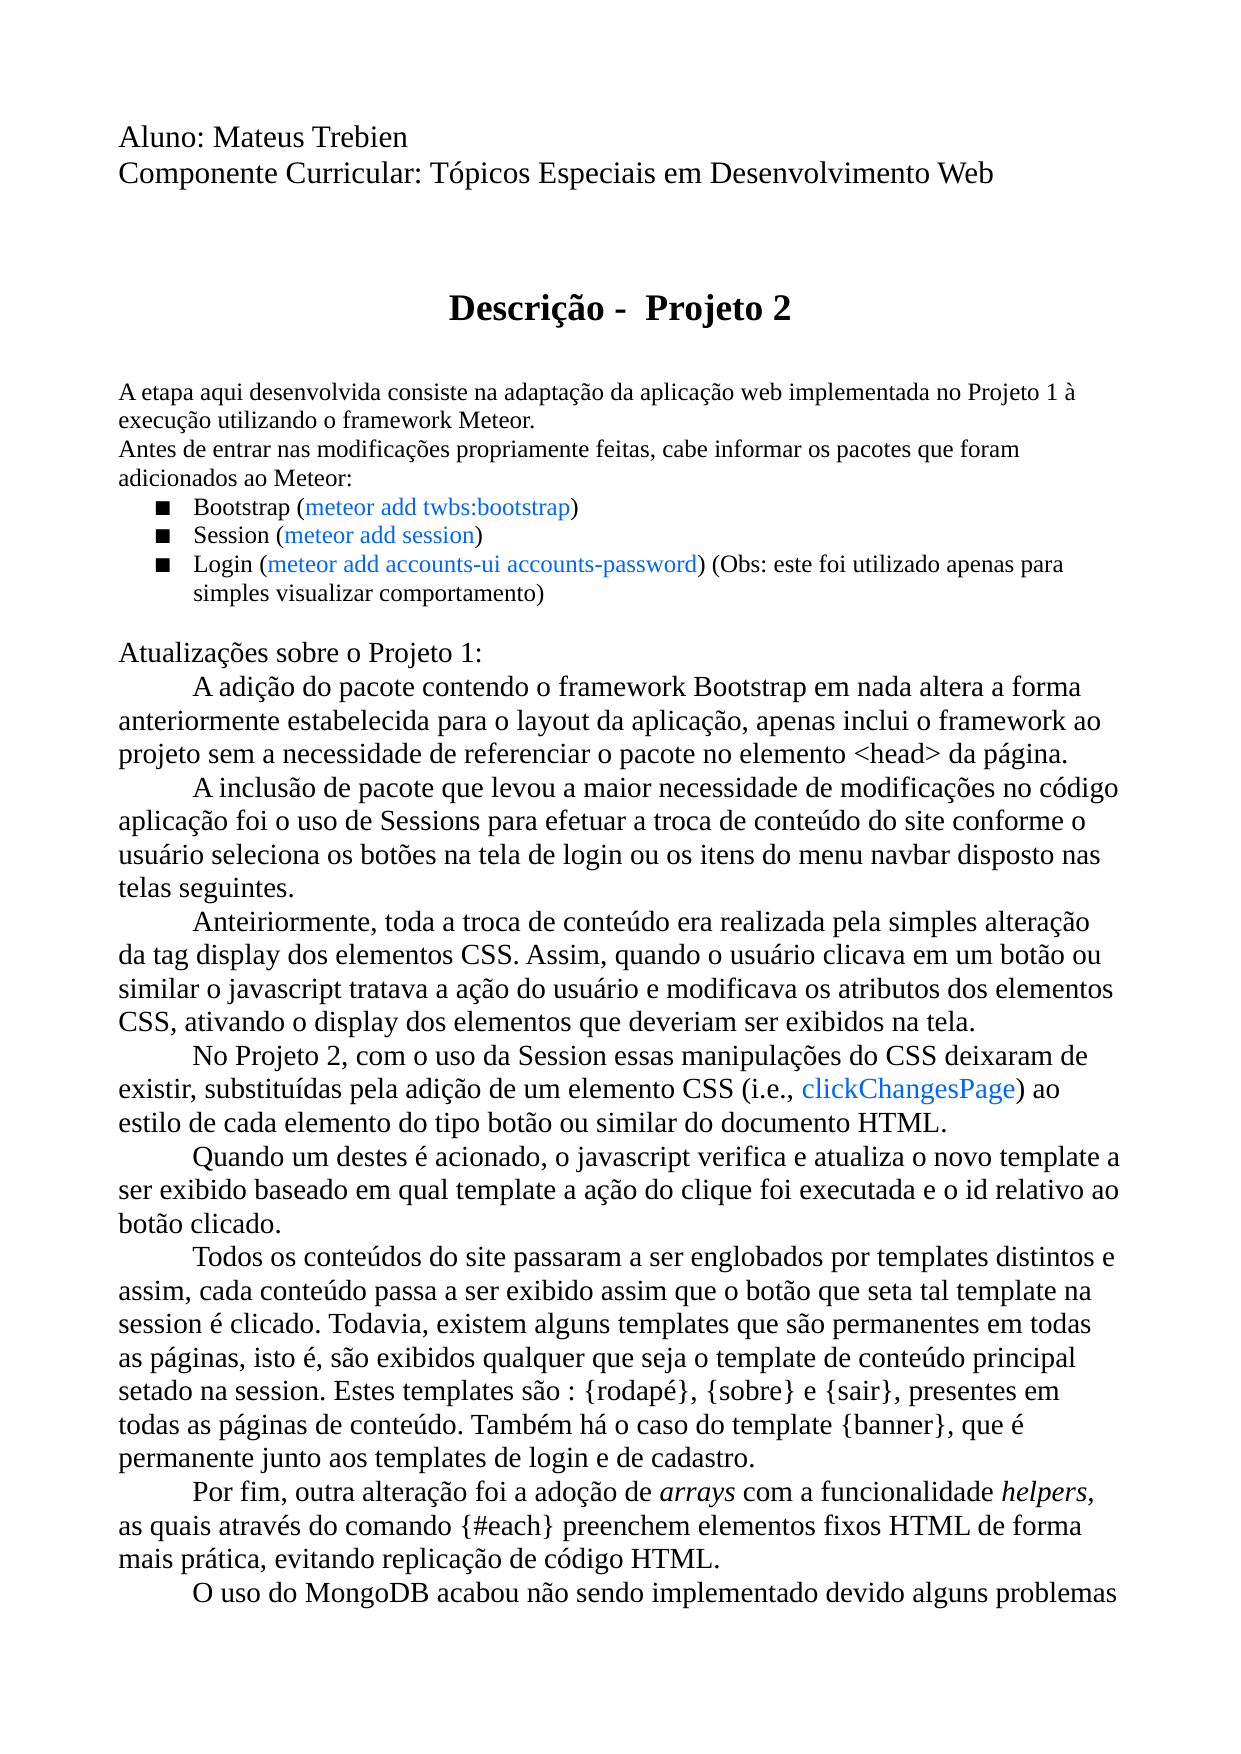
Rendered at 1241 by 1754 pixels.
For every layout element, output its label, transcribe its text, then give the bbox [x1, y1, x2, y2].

text Todos os conteúdos do site passaram a ser englobados por templates distintos e assim, cada conteúdo passa a ser exibido assim que o botão que seta tal template na session é clicado. Todavia, existem alguns templates que são permanentes em todas as páginas, isto é, são exibidos qualquer que seja o template de conteúdo principal setado na session. Estes templates são : {rodapé}, {sobre} e {sair}, presentes em todas as páginas de conteúdo. Também há o caso do template {banner}, que é permanente junto aos templates de login e de cadastro. [118, 1239, 1122, 1474]
text Por fim, outra alteração foi a adoção de arrays com a funcionalidade helpers, as quais através do comando {#each} preenchem elementos fixos HTML de forma mais prática, evitando replicação de código HTML. [118, 1474, 1122, 1575]
text A inclusão de pacote que levou a maior necessidade de modificações no código aplicação foi o uso de Sessions para efetuar a troca de conteúdo do site conforme o usuário seleciona os botões na tela de login ou os itens do menu navbar disposto nas telas seguintes. [118, 770, 1122, 904]
text Quando um destes é acionado, o javascript verifica e atualiza o novo template a ser exibido baseado em qual template a ação do clique foi executada e o id relativo ao botão clicado. [118, 1139, 1122, 1239]
list Login (meteor add accounts-ui accounts-password) (Obs: este foi utilizado apenas para simples visualizar comportamento) [156, 549, 1122, 607]
text Componente Curricular: Tópicos Especiais em Desenvolvimento Web [118, 154, 1122, 190]
text Anteiriormente, toda a troca de conteúdo era realizada pela simples alteração da tag display dos elementos CSS. Assim, quando o usuário clicava em um botão ou similar o javascript tratava a ação do usuário e modificava os atributos dos elementos CSS, ativando o display dos elementos que deveriam ser exibidos na tela. [118, 904, 1122, 1038]
text O uso do MongoDB acabou não sendo implementado devido alguns problemas [118, 1575, 1122, 1608]
text No Projeto 2, com o uso da Session essas manipulações do CSS deixaram de existir, substituídas pela adição de um elemento CSS (i.e., clickChangesPage) ao estilo de cada elemento do tipo botão ou similar do documento HTML. [118, 1038, 1122, 1139]
list Bootstrap (meteor add twbs:bootstrap) [156, 492, 1122, 521]
text Descrição - Projeto 2 [118, 286, 1122, 329]
text A adição do pacote contendo o framework Bootstrap em nada altera a forma anteriormente estabelecida para o layout da aplicação, apenas inclui o framework ao projeto sem a necessidade de referenciar o pacote no elemento <head> da página. [118, 669, 1122, 770]
text Atualizações sobre o Projeto 1: [118, 636, 1122, 669]
text Aluno: Mateus Trebien [118, 118, 1122, 154]
text Antes de entrar nas modificações propriamente feitas, cabe informar os pacotes que foram adicionados ao Meteor: [118, 434, 1122, 492]
text A etapa aqui desenvolvida consiste na adaptação da aplicação web implementada no Projeto 1 à execução utilizando o framework Meteor. [118, 377, 1122, 434]
list Session (meteor add session) [156, 521, 1122, 549]
